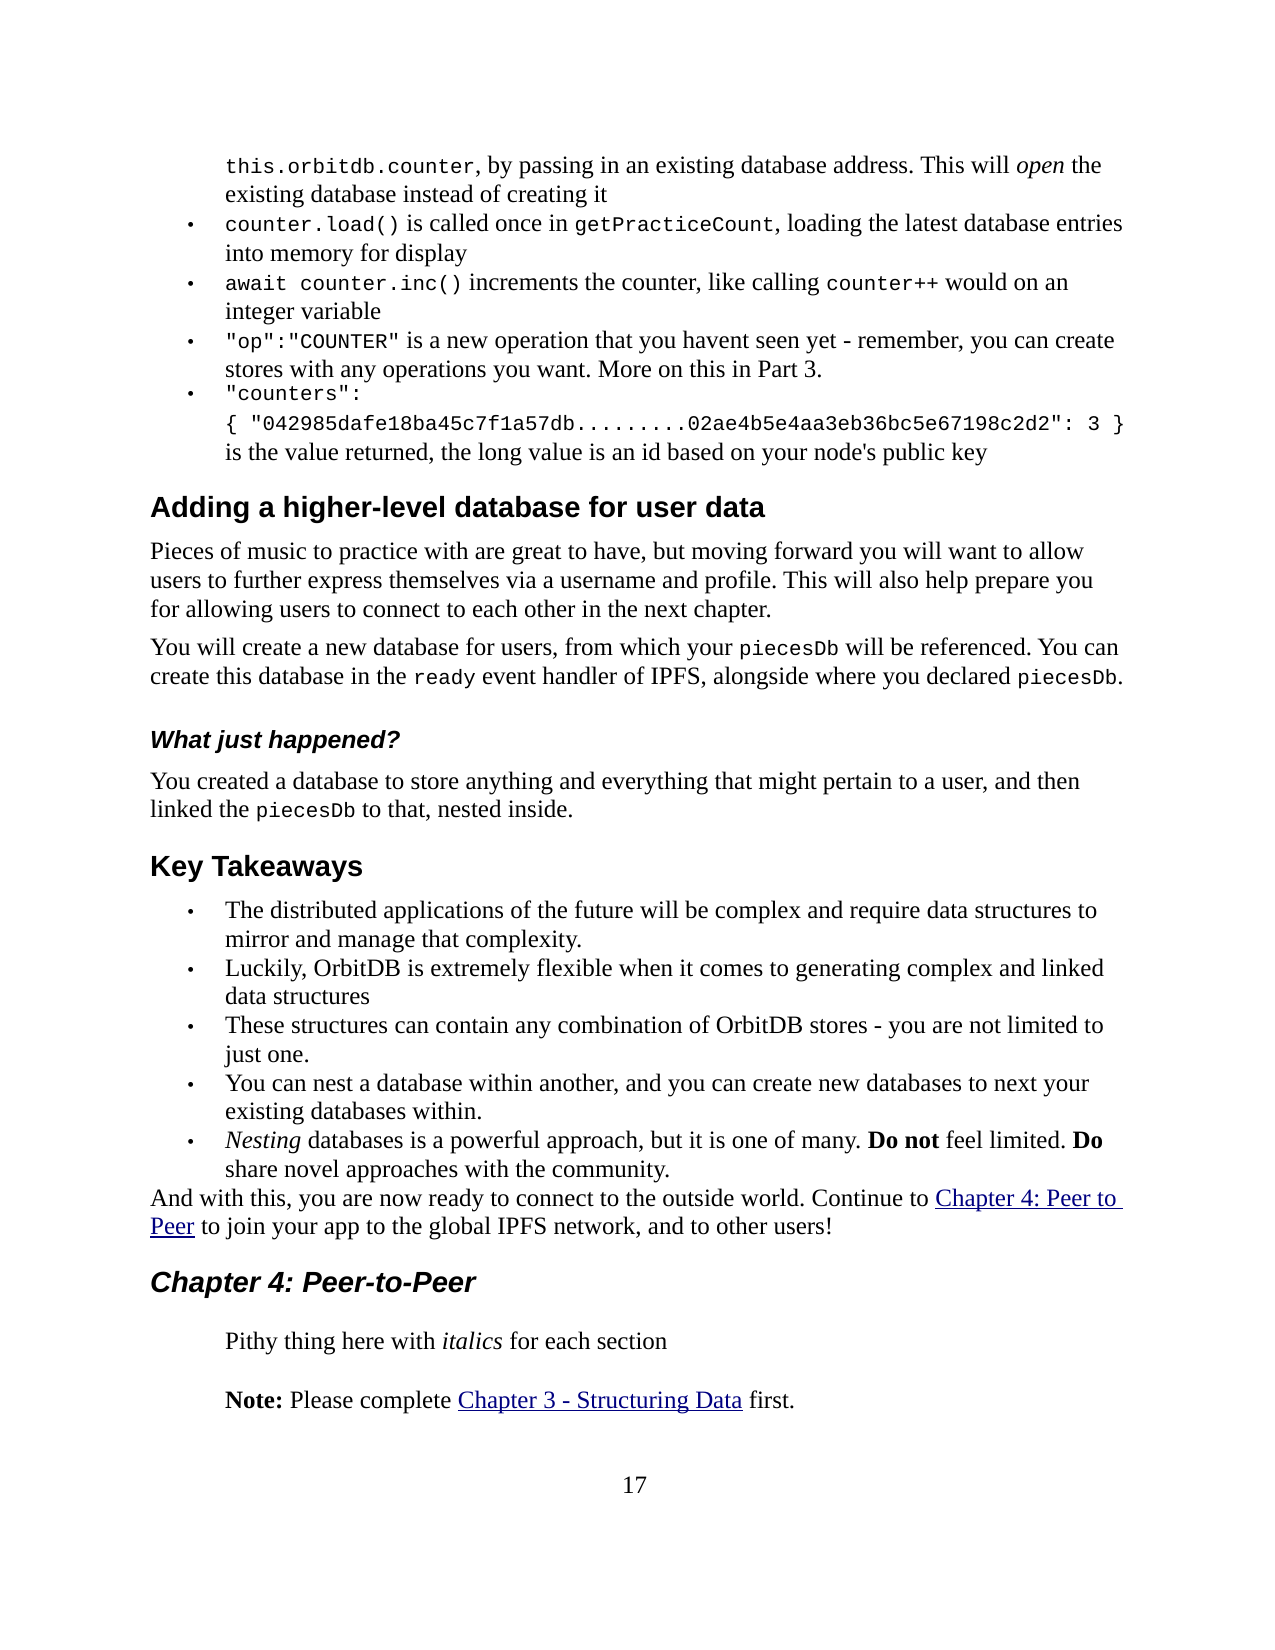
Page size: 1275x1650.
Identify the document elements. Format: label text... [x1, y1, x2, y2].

text You created a database to store anything and everything that might pertain to a user, and then linked the piecesDb to that, nested inside. [150, 766, 1125, 824]
list The distributed applications of the future will be complex and require data structures to mirror and manage that complexity. [187, 895, 1125, 953]
subtitle What just happened? [150, 725, 1125, 753]
list this.orbitdb.counter, by passing in an existing database address. This will open the existing database instead of creating it [187, 150, 1125, 208]
list counter.load() is called once in getPracticeCount, loading the latest database entries into memory for display [187, 208, 1125, 267]
text Pieces of music to practice with are great to have, but moving forward you will want to allow users to further express themselves via a username and profile. This will also help prepare you for allowing users to connect to each other in the next chapter. [150, 536, 1125, 623]
list Nesting databases is a powerful approach, but it is one of many. Do not feel limited. Do share novel approaches with the community. [187, 1125, 1125, 1183]
subtitle Chapter 4: Peer-to-Peer [150, 1265, 1125, 1299]
subtitle Key Takeaways [150, 849, 1125, 883]
list These structures can contain any combination of OrbitDB stores - you are not limited to just one. [187, 1010, 1125, 1068]
list You can nest a database within another, and you can create new databases to next your existing databases within. [187, 1068, 1125, 1125]
list Luckily, OrbitDB is extremely flexible when it comes to generating complex and linked data structures [187, 953, 1125, 1010]
list "op":"COUNTER" is a new operation that you havent seen yet - remember, you can create stores with any operations you want. More on this in Part 3. [187, 325, 1125, 383]
list await counter.inc() increments the counter, like calling counter++ would on an integer variable [187, 267, 1125, 325]
text You will create a new database for users, from which your piecesDb will be referenced. You can create this database in the ready event handler of IPFS, alongside where you declared piecesDb. [150, 632, 1125, 691]
text And with this, you are now ready to connect to the outside world. Continue to Chapter 4: Peer to Peer to join your app to the global IPFS network, and to other users! [150, 1183, 1125, 1240]
list "counters": { "042985dafe18ba45c7f1a57db.........02ae4b5e4aa3eb36bc5e67198c2d2": 3 } is the value returned, the long value is an id based on your node's public key [187, 383, 1125, 465]
text Note: Please complete Chapter 3 - Structuring Data first. [225, 1385, 1125, 1414]
subtitle Adding a higher-level database for user data [150, 490, 1125, 524]
text Pithy thing here with italics for each section [225, 1326, 1125, 1355]
